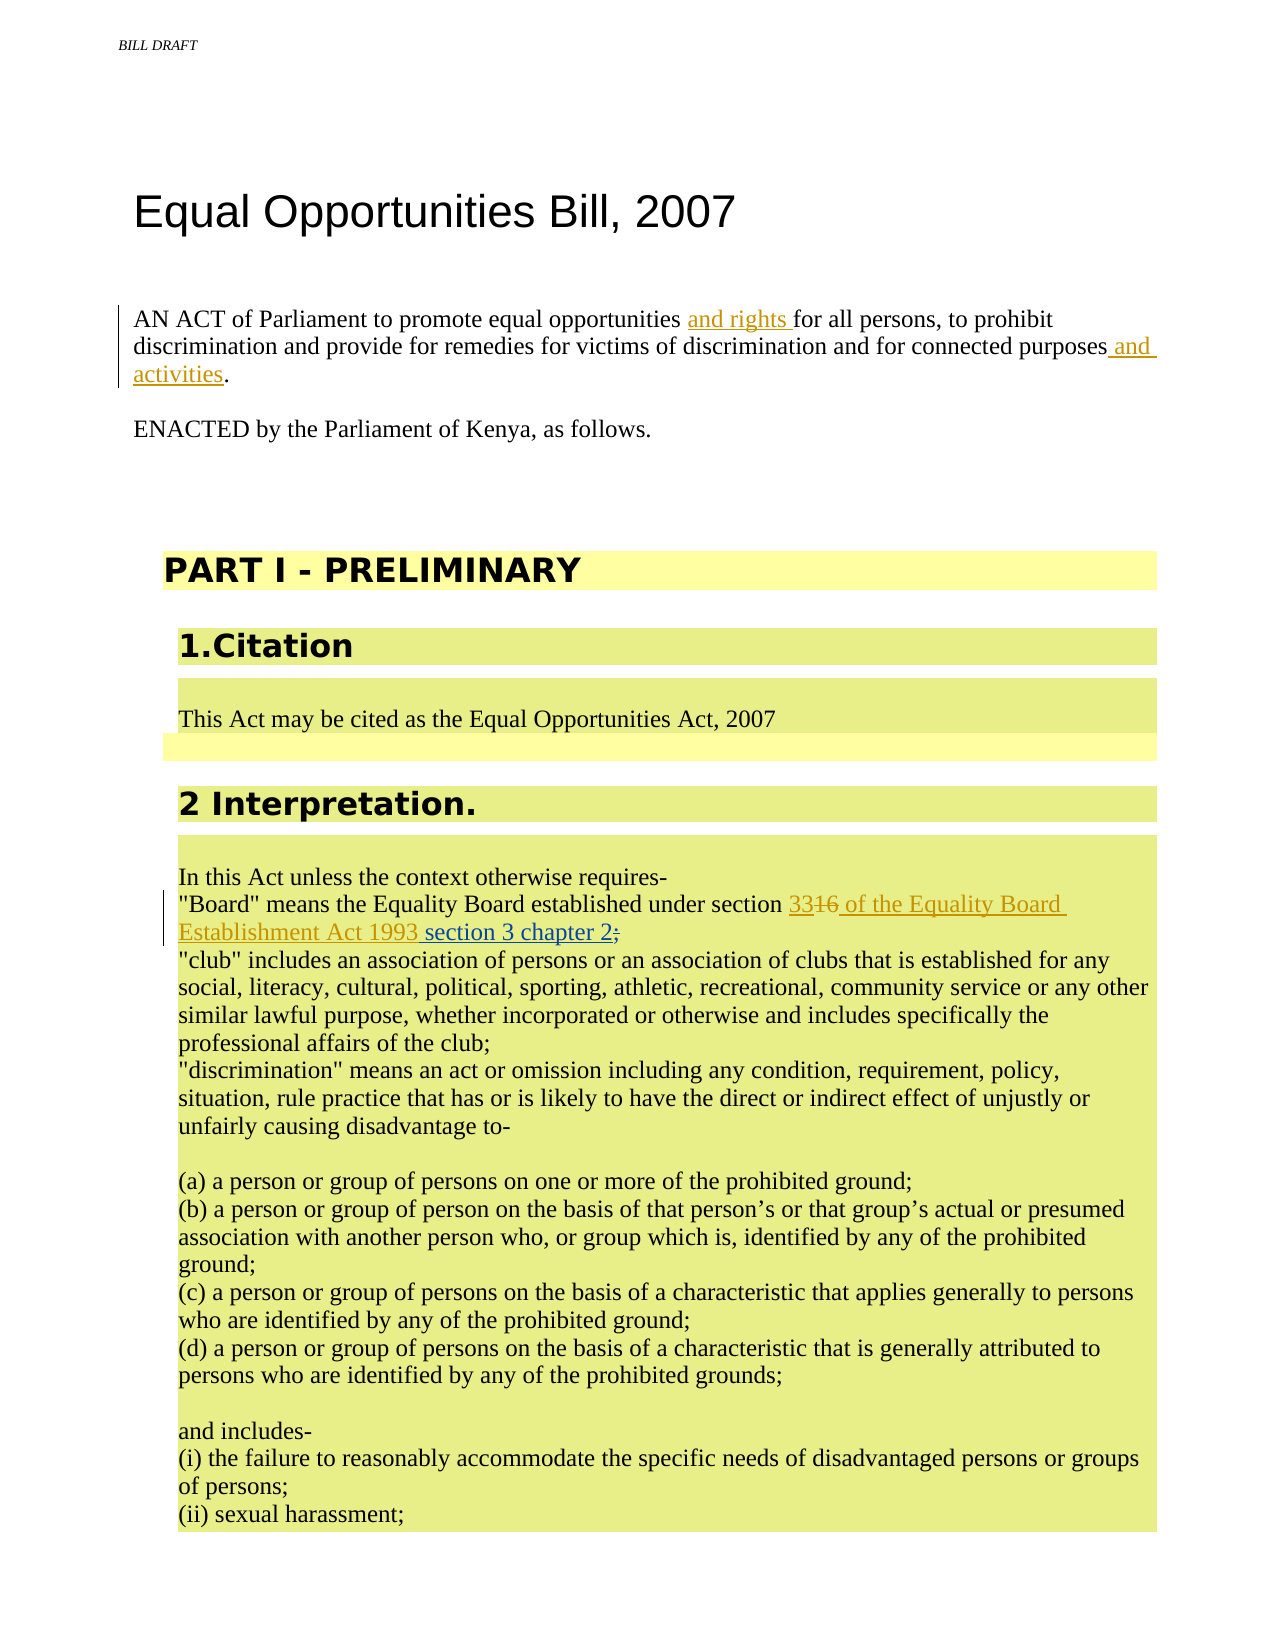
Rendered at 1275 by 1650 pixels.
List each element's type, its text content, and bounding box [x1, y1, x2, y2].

text ENACTED by the Parliament of Kenya, as follows. [133, 416, 1157, 443]
subtitle PART I - PRELIMINARY [163, 551, 1157, 590]
text (d) a person or group of persons on the basis of a characteristic that is generally attributed to persons who are identified by any of the prohibited grounds; [178, 1334, 1157, 1389]
text (a) a person or group of persons on one or more of the prohibited ground; [178, 1167, 1157, 1195]
subtitle 2 Interpretation. [178, 786, 1157, 822]
text (c) a person or group of persons on the basis of a characteristic that applies generally to persons who are identified by any of the prohibited ground; [178, 1278, 1157, 1334]
subtitle 1.Citation [178, 628, 1157, 665]
text In this Act unless the context otherwise requires- [178, 863, 1157, 890]
text This Act may be cited as the Equal Opportunities Act, 2007 [178, 705, 1157, 733]
text "club" includes an association of persons or an association of clubs that is established for any social, literacy, cultural, political, sporting, athletic, recreational, community service or any other similar lawful purpose, whether incorporated or otherwise and includes specifically the professional affairs of the club; [178, 946, 1157, 1057]
text (i) the failure to reasonably accommodate the specific needs of disadvantaged persons or groups of persons; [178, 1444, 1157, 1500]
text AN ACT of Parliament to promote equal opportunities and rights for all persons, to prohibit discrimination and provide for remedies for victims of discrimination and for connected purposes and activities. [133, 305, 1157, 388]
text "discrimination" means an act or omission including any condition, requirement, policy, situation, rule practice that has or is likely to have the direct or indirect effect of unjustly or unfairly causing disadvantage to- [178, 1057, 1157, 1140]
text (ii) sexual harassment; [178, 1500, 1157, 1528]
text "Board" means the Equality Board established under section 33 of the Equality Board Establishment Act 1993 section 3 chapter 2 [178, 890, 1157, 946]
subtitle Equal Opportunities Bill, 2007 [133, 186, 1157, 237]
text and includes- [178, 1417, 1157, 1444]
text (b) a person or group of person on the basis of that person’s or that group’s actual or presumed association with another person who, or group which is, identified by any of the prohibited ground; [178, 1195, 1157, 1278]
